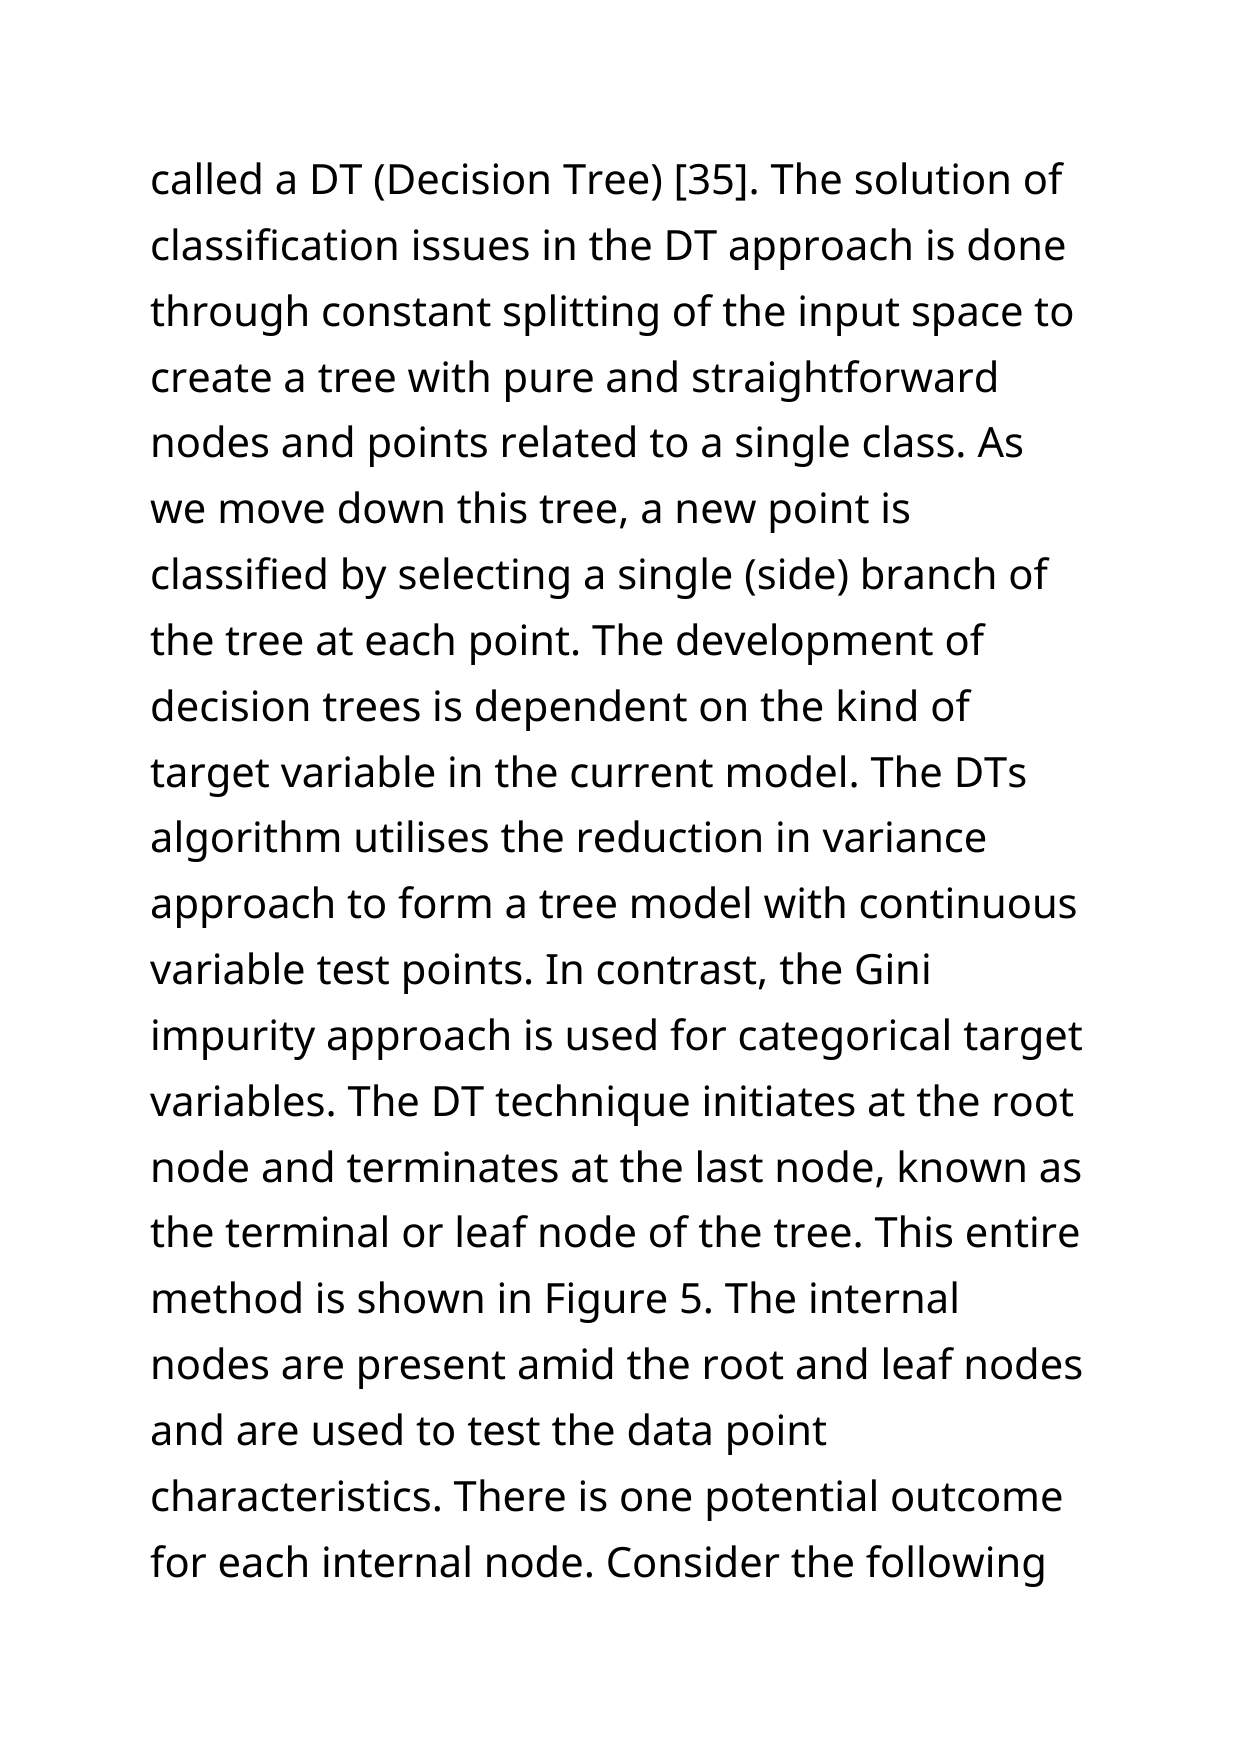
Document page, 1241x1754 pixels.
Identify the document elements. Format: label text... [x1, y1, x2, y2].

text called a DT (Decision Tree) [35]. The solution of classification issues in the DT approach is done through constant splitting of the input space to create a tree with pure and straightforward nodes and points related to a single class. As we move down this tree, a new point is classified by selecting a single (side) branch of the tree at each point. The development of decision trees is dependent on the kind of target variable in the current model. The DTs algorithm utilises the reduction in variance approach to form a tree model with continuous variable test points. In contrast, the Gini impurity approach is used for categorical target variables. The DT technique initiates at the root node and terminates at the last node, known as the terminal or leaf node of the tree. This entire method is shown in Figure 5. The internal nodes are present amid the root and leaf nodes and are used to test the data point characteristics. There is one potential outcome for each internal node. Consider the following [150, 150, 1090, 1589]
